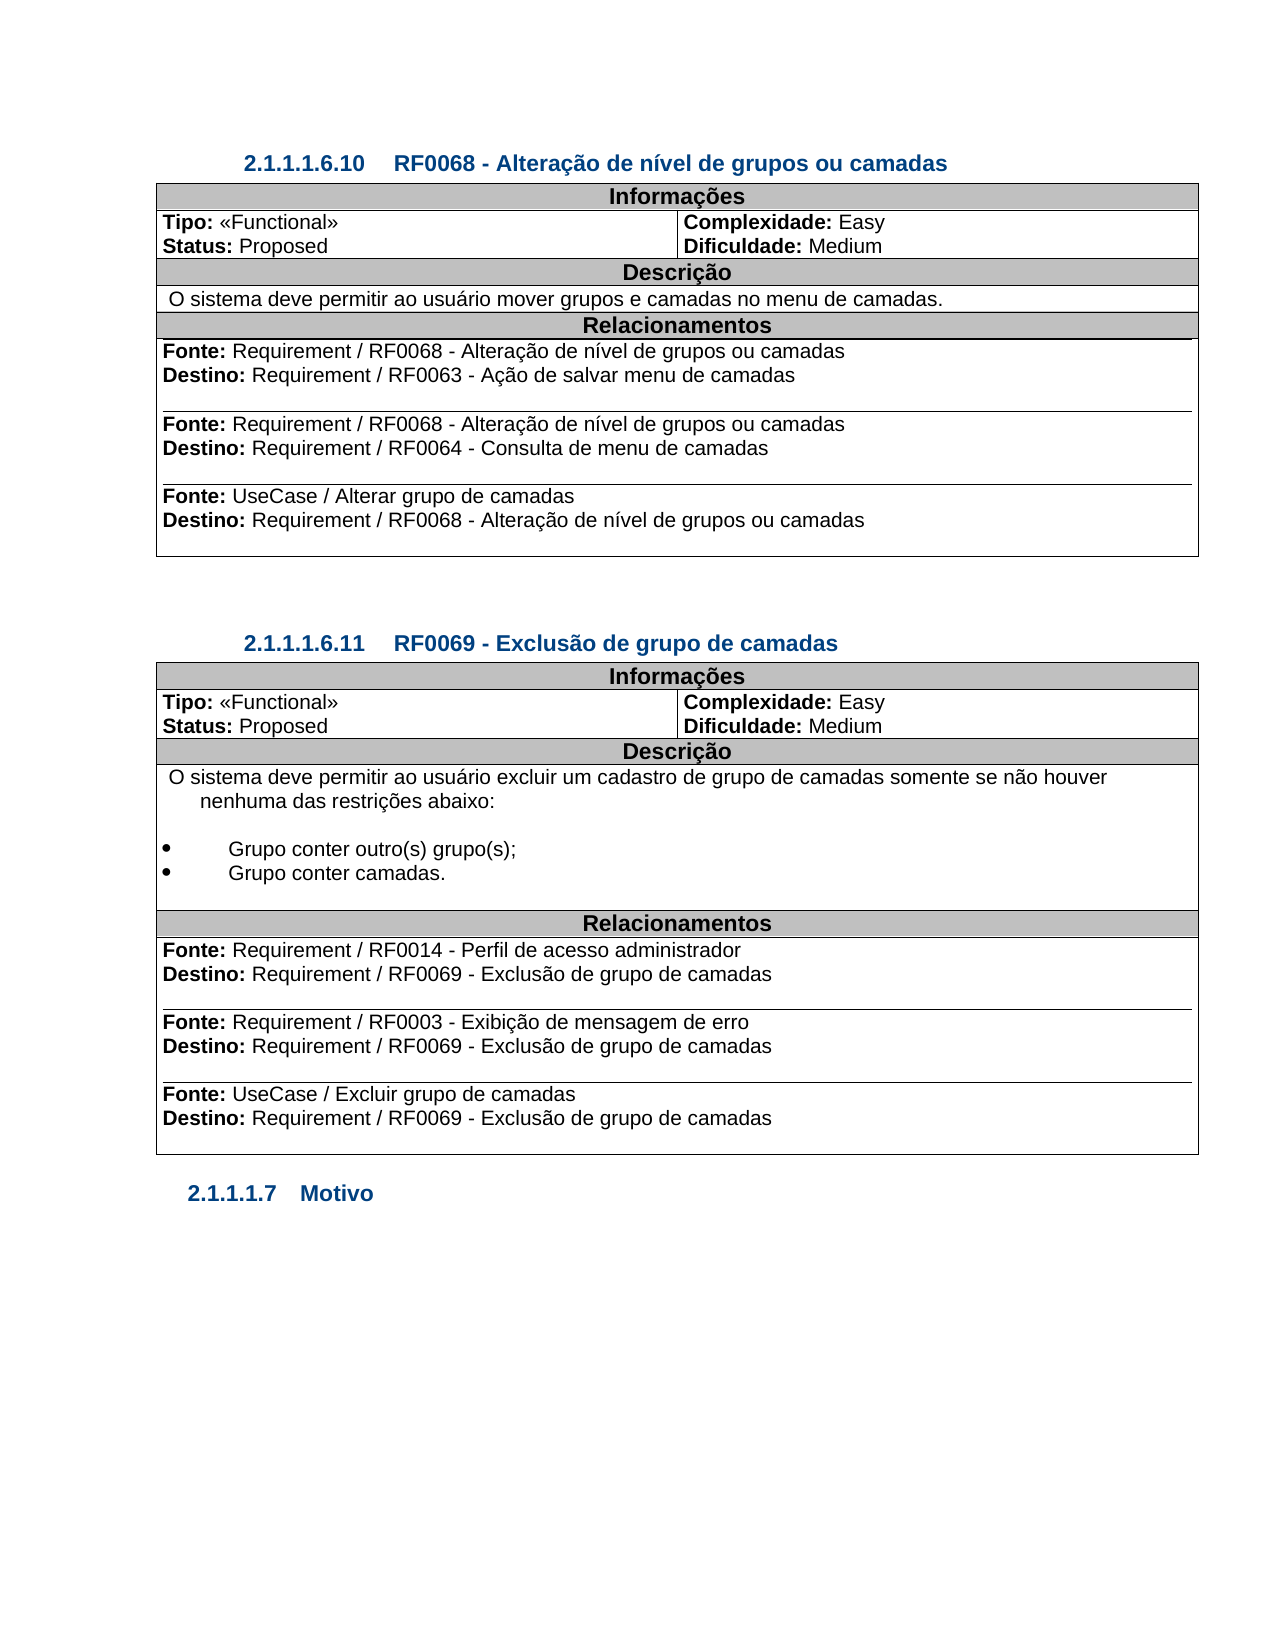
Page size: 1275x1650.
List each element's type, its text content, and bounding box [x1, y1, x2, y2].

table_cell Relacionamentos [157, 911, 1198, 936]
list RF0069 - Exclusão de grupo de camadas [244, 629, 1125, 656]
table_header Fonte: Requirement / RF0068 - Alteração de nível de grupos ou camadas Destino: Requirement / RF0063 - Ação de salvar menu de camadas [163, 340, 1192, 411]
list RF0068 - Alteração de nível de grupos ou camadas [244, 150, 1125, 176]
table_header Informações [157, 663, 1198, 689]
table_cell Complexidade: Easy Dificuldade: Medium [678, 211, 1198, 258]
table_header Fonte: Requirement / RF0014 - Perfil de acesso administrador Destino: Requirement / RF0069 - Exclusão de grupo de camadas [163, 938, 1192, 1009]
table_cell Complexidade: Easy Dificuldade: Medium [678, 690, 1198, 737]
table_cell Relacionamentos [157, 313, 1198, 338]
table_cell O sistema deve permitir ao usuário excluir um cadastro de grupo de camadas somente se não houver nenhuma das restrições abaixo: Grupo conter outro(s) grupo(s); Grupo conter camadas. [157, 765, 1198, 909]
table_cell Descrição [157, 259, 1198, 285]
table_cell Fonte: Requirement / RF0003 - Exibição de mensagem de erro Destino: Requirement / RF0069 - Exclusão de grupo de camadas [163, 1010, 1192, 1082]
table_cell [157, 339, 1198, 556]
table_cell Fonte: UseCase / Alterar grupo de camadas Destino: Requirement / RF0068 - Alteração de nível de grupos ou camadas [163, 485, 1192, 556]
table_cell Fonte: Requirement / RF0068 - Alteração de nível de grupos ou camadas Destino: Requirement / RF0064 - Consulta de menu de camadas [163, 412, 1192, 483]
table_cell [157, 938, 163, 1154]
list Motivo [187, 1180, 1125, 1206]
table_header Informações [157, 184, 1198, 209]
table_cell Descrição [157, 739, 1198, 764]
table_cell Tipo: «Functional» Status: Proposed [157, 690, 677, 737]
table_cell [1192, 938, 1198, 1154]
table_cell Fonte: UseCase / Excluir grupo de camadas Destino: Requirement / RF0069 - Exclusão de grupo de camadas [163, 1083, 1192, 1154]
table_cell O sistema deve permitir ao usuário mover grupos e camadas no menu de camadas. [157, 286, 1198, 311]
table_cell Tipo: «Functional» Status: Proposed [157, 211, 677, 258]
